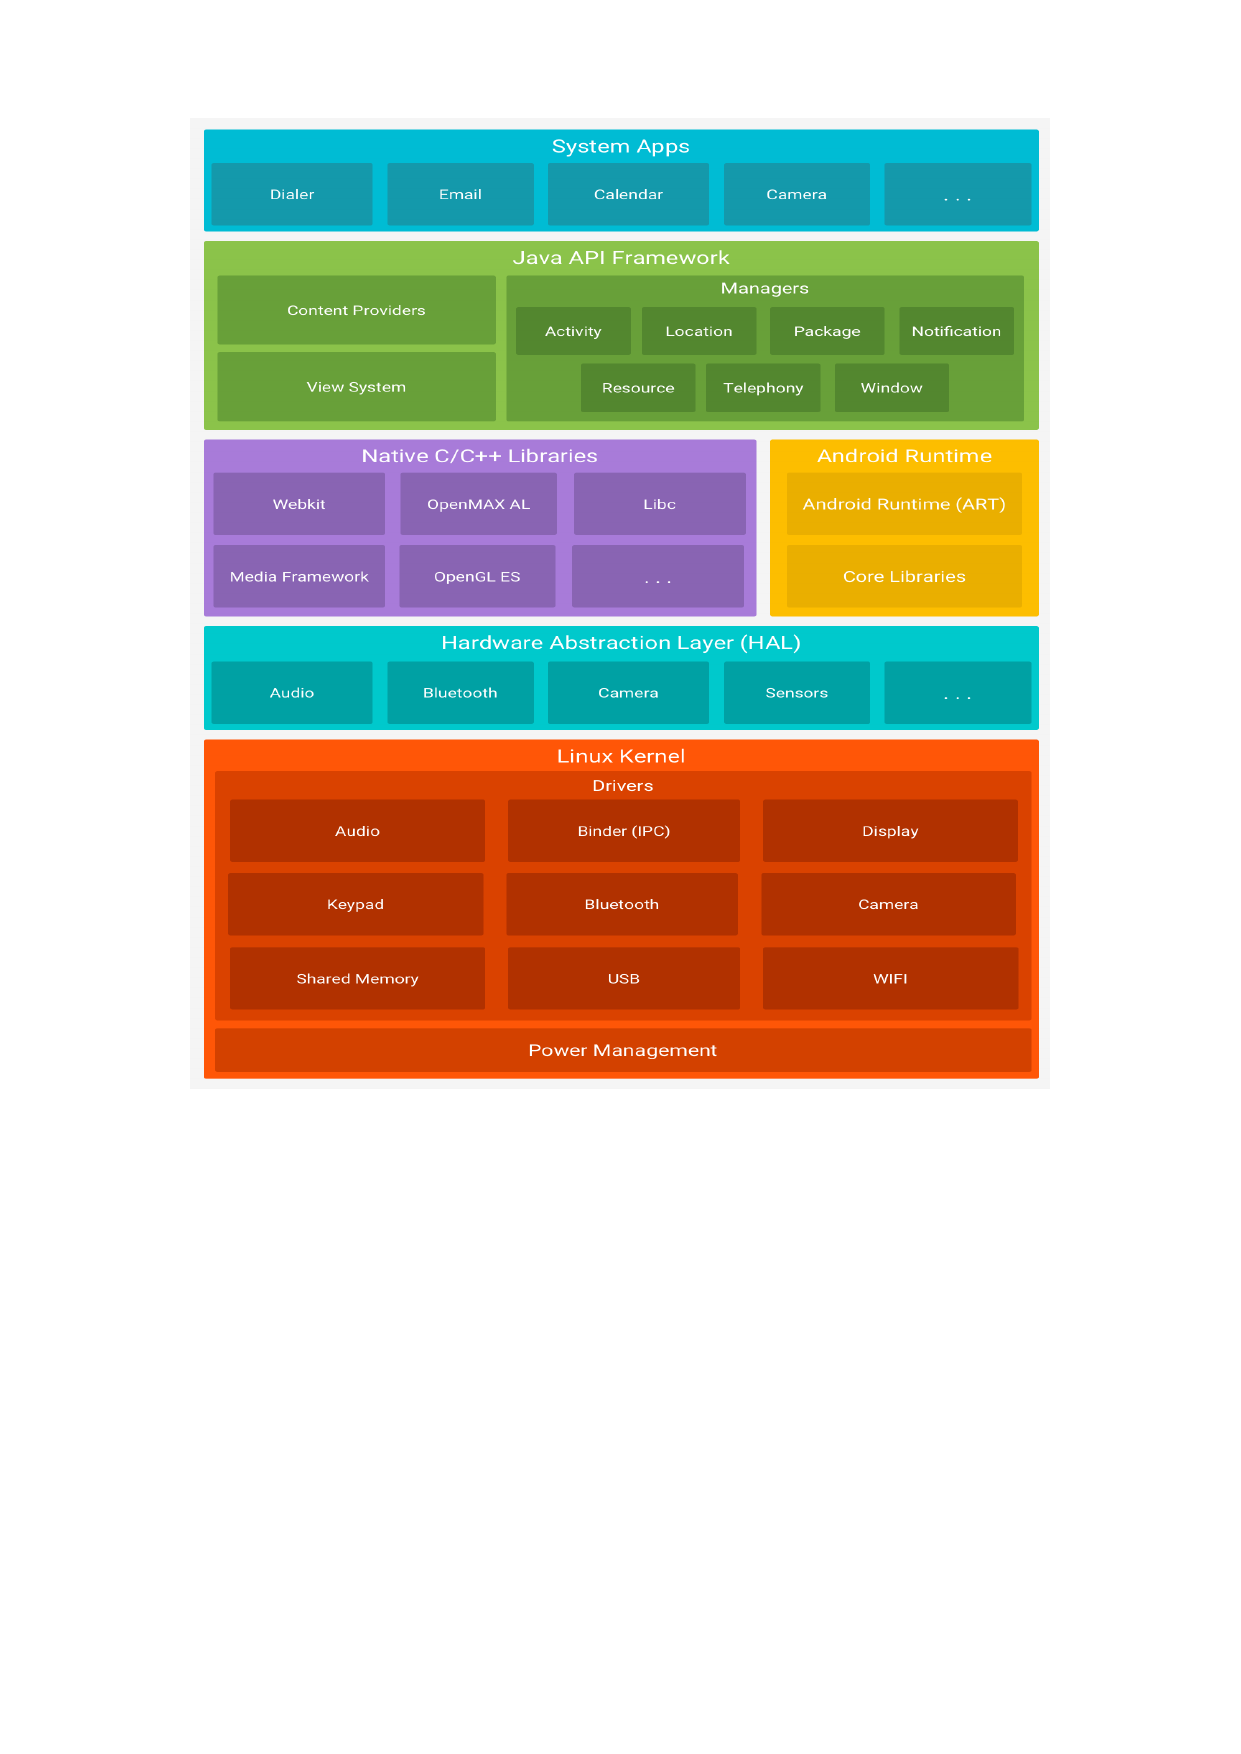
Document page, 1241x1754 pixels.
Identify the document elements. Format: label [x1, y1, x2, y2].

picture [190, 118, 1050, 1089]
